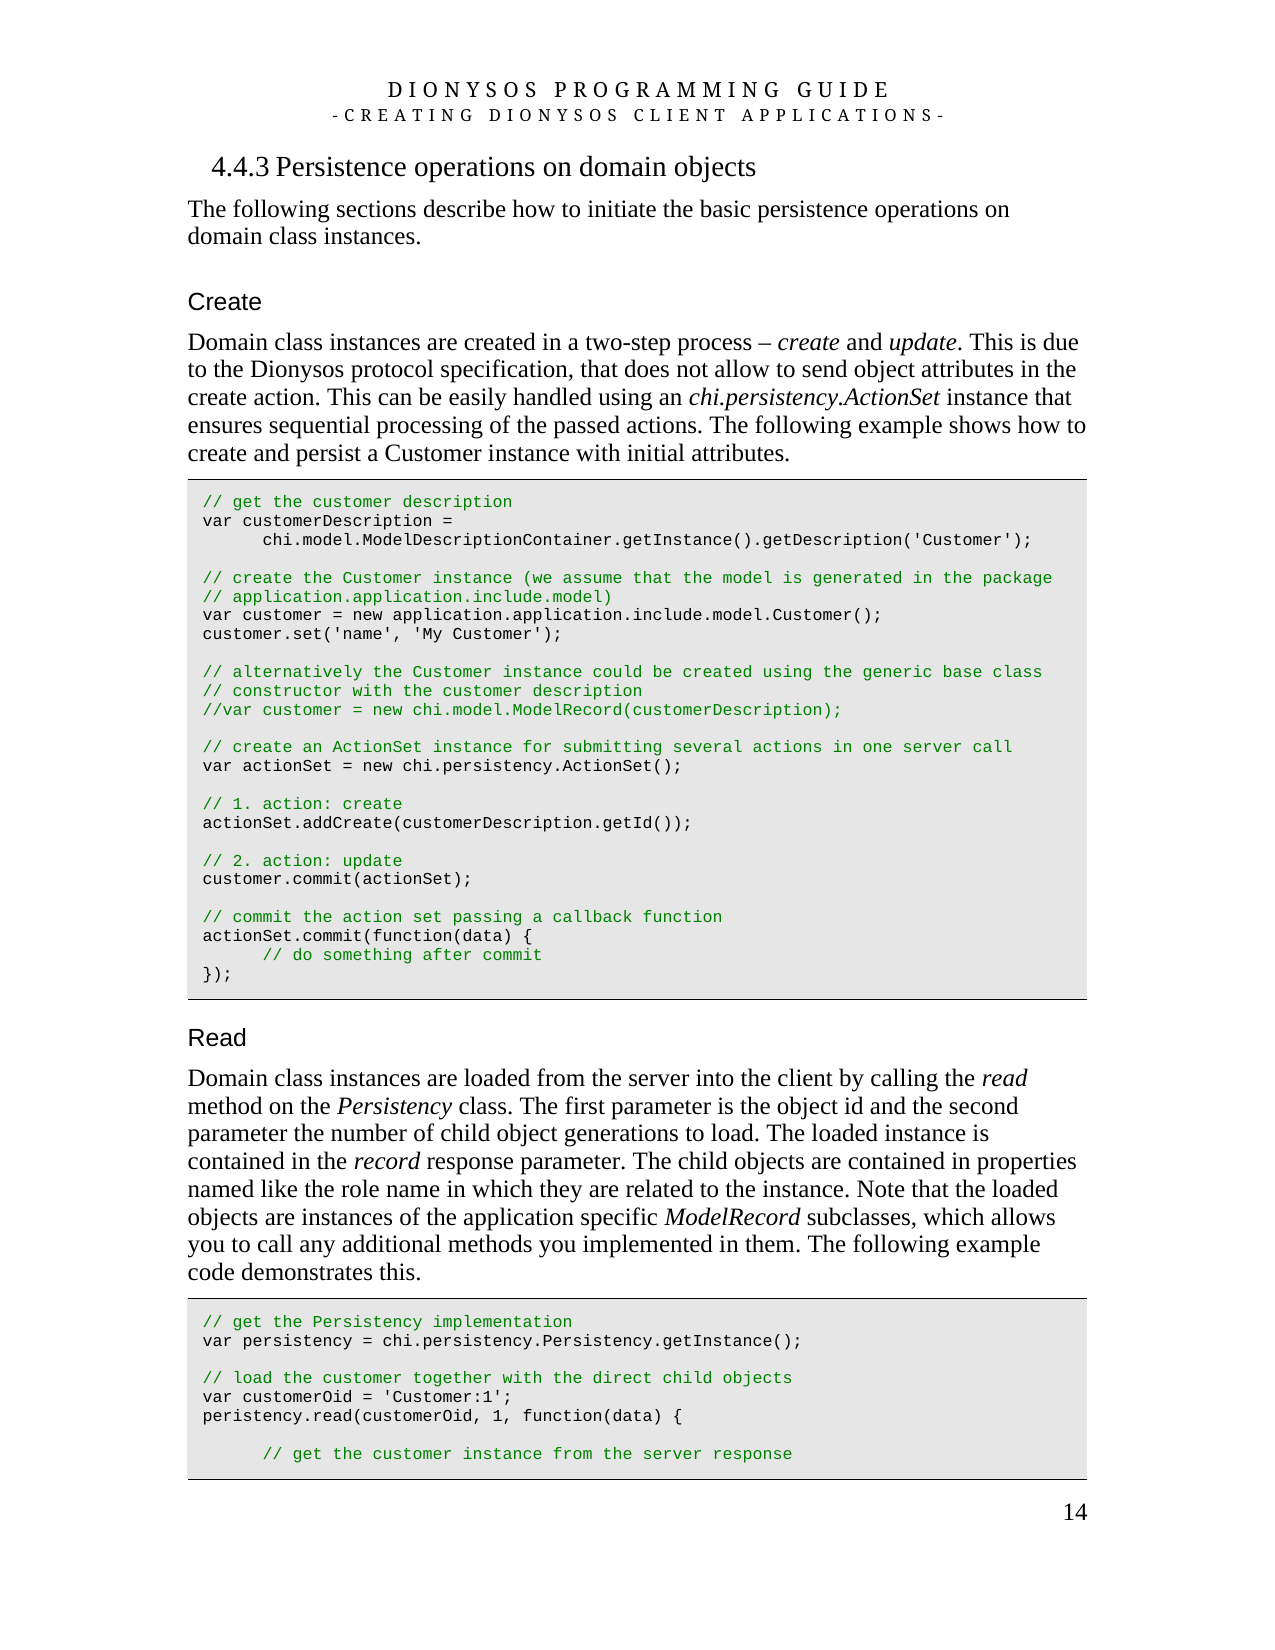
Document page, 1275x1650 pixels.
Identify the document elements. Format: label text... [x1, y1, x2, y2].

text // 1. action: create [187, 781, 1087, 799]
text var customerDescription = chi.model.ModelDescriptionContainer.getInstance().getDescription('Customer'); [187, 498, 1087, 536]
text customer.commit(actionSet); [187, 856, 1087, 875]
text Domain class instances are loaded from the server into the client by calling the read method on the Persistency class. The first parameter is the object id and the second parameter the number of child object generations to load. The loaded instance is contained in the record response parameter. The child objects are contained in properties named like the role name in which they are related to the instance. Note that the loaded objects are instances of the application specific ModelRecord subclasses, which allows you to call any additional methods you implemented in them. The following example code demonstrates this. [187, 1064, 1087, 1286]
text // constructor with the customer description [187, 667, 1087, 686]
text var customer = new application.application.include.model.Customer(); [187, 592, 1087, 611]
text customer.set('name', 'My Customer'); [187, 611, 1087, 630]
text peristency.read(customerOid, 1, function(data) { [187, 1393, 1087, 1411]
text var persistency = chi.persistency.Persistency.getInstance(); [187, 1317, 1087, 1336]
text // application.application.include.model) [187, 573, 1087, 592]
text var customerOid = 'Customer:1'; [187, 1374, 1087, 1393]
text // get the customer description [187, 480, 1087, 498]
subtitle Create [187, 288, 1087, 315]
text The following sections describe how to initiate the basic persistence operations on domain class instances. [187, 195, 1087, 250]
text //var customer = new chi.model.ModelRecord(customerDescription); [187, 686, 1087, 705]
text // load the customer together with the direct child objects [187, 1355, 1087, 1374]
text // create an ActionSet instance for submitting several actions in one server call [187, 724, 1087, 743]
subtitle Read [187, 1024, 1087, 1052]
text // alternatively the Customer instance could be created using the generic base class [187, 649, 1087, 667]
text // get the customer instance from the server response [187, 1430, 1087, 1479]
text actionSet.commit(function(data) { [187, 913, 1087, 931]
text }); [187, 950, 1087, 999]
text // commit the action set passing a callback function [187, 894, 1087, 913]
text // do something after commit [187, 931, 1087, 950]
text // 2. action: update [187, 837, 1087, 856]
text // create the Customer instance (we assume that the model is generated in the package [187, 554, 1087, 573]
text actionSet.addCreate(customerDescription.getId()); [187, 799, 1087, 818]
subtitle Persistence operations on domain objects [187, 150, 1087, 182]
text Domain class instances are created in a two-step process – create and update. This is due to the Dionysos protocol specification, that does not allow to send object attributes in the create action. This can be easily handled using an chi.persistency.ActionSet instance that ensures sequential processing of the passed actions. The following example shows how to create and persist a Customer instance with initial attributes. [187, 328, 1087, 466]
text // get the Persistency implementation [187, 1299, 1087, 1317]
text var actionSet = new chi.persistency.ActionSet(); [187, 743, 1087, 762]
